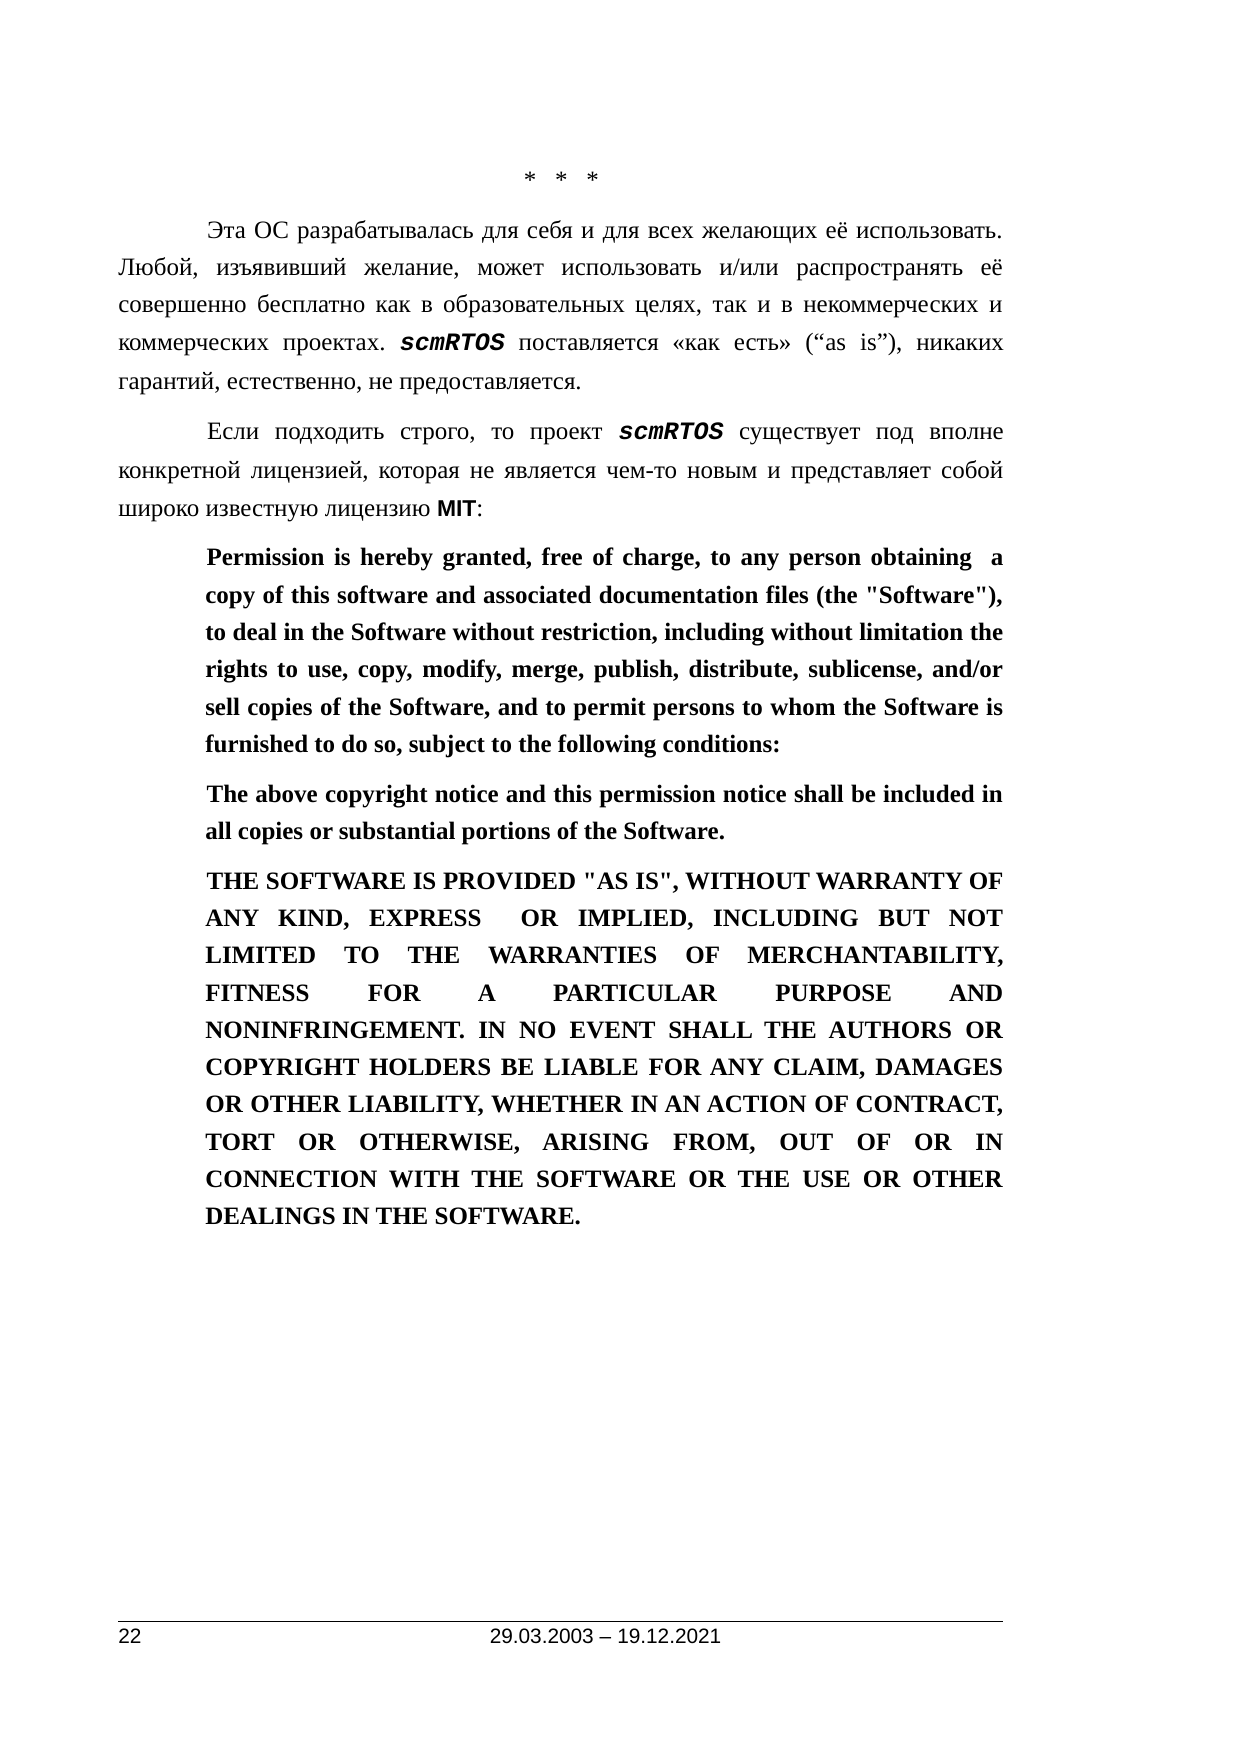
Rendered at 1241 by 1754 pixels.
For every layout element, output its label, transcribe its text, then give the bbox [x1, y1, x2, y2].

text Permission is hereby granted, free of charge, to any person obtaining a copy of this software and associated documentation files (the "Software"), to deal in the Software without restriction, including without limitation the rights to use, copy, modify, merge, publish, distribute, sublicense, and/or sell copies of the Software, and to permit persons to whom the Software is furnished to do so, subject to the following conditions: [205, 542, 1004, 758]
text * * * [118, 165, 1004, 194]
text THE SOFTWARE IS PROVIDED "AS IS", WITHOUT WARRANTY OF ANY KIND, EXPRESS OR IMPLIED, INCLUDING BUT NOT LIMITED TO THE WARRANTIES OF MERCHANTABILITY, FITNESS FOR A PARTICULAR PURPOSE AND NONINFRINGEMENT. IN NO EVENT SHALL THE AUTHORS OR COPYRIGHT HOLDERS BE LIABLE FOR ANY CLAIM, DAMAGES OR OTHER LIABILITY, WHETHER IN AN ACTION OF CONTRACT, TORT OR OTHERWISE, ARISING FROM, OUT OF OR IN CONNECTION WITH THE SOFTWARE OR THE USE OR OTHER DEALINGS IN THE SOFTWARE. [205, 866, 1004, 1230]
text The above copyright notice and this permission notice shall be included in all copies or substantial portions of the Software. [205, 779, 1004, 845]
text Эта ОС разрабатывалась для себя и для всех желающих её использовать. Любой, изъявивший желание, может использовать и/или распространять её совершенно бесплатно как в образовательных целях, так и в некоммерческих и коммерческих проектах. scmRTOS поставляется «как есть» (“as is”), никаких гарантий, естественно, не предоставляется. [118, 215, 1004, 395]
text Если подходить строго, то проект scmRTOS существует под вполне конкретной лицензией, которая не является чем-то новым и представляет собой широко известную лицензию MIT: [118, 416, 1004, 521]
